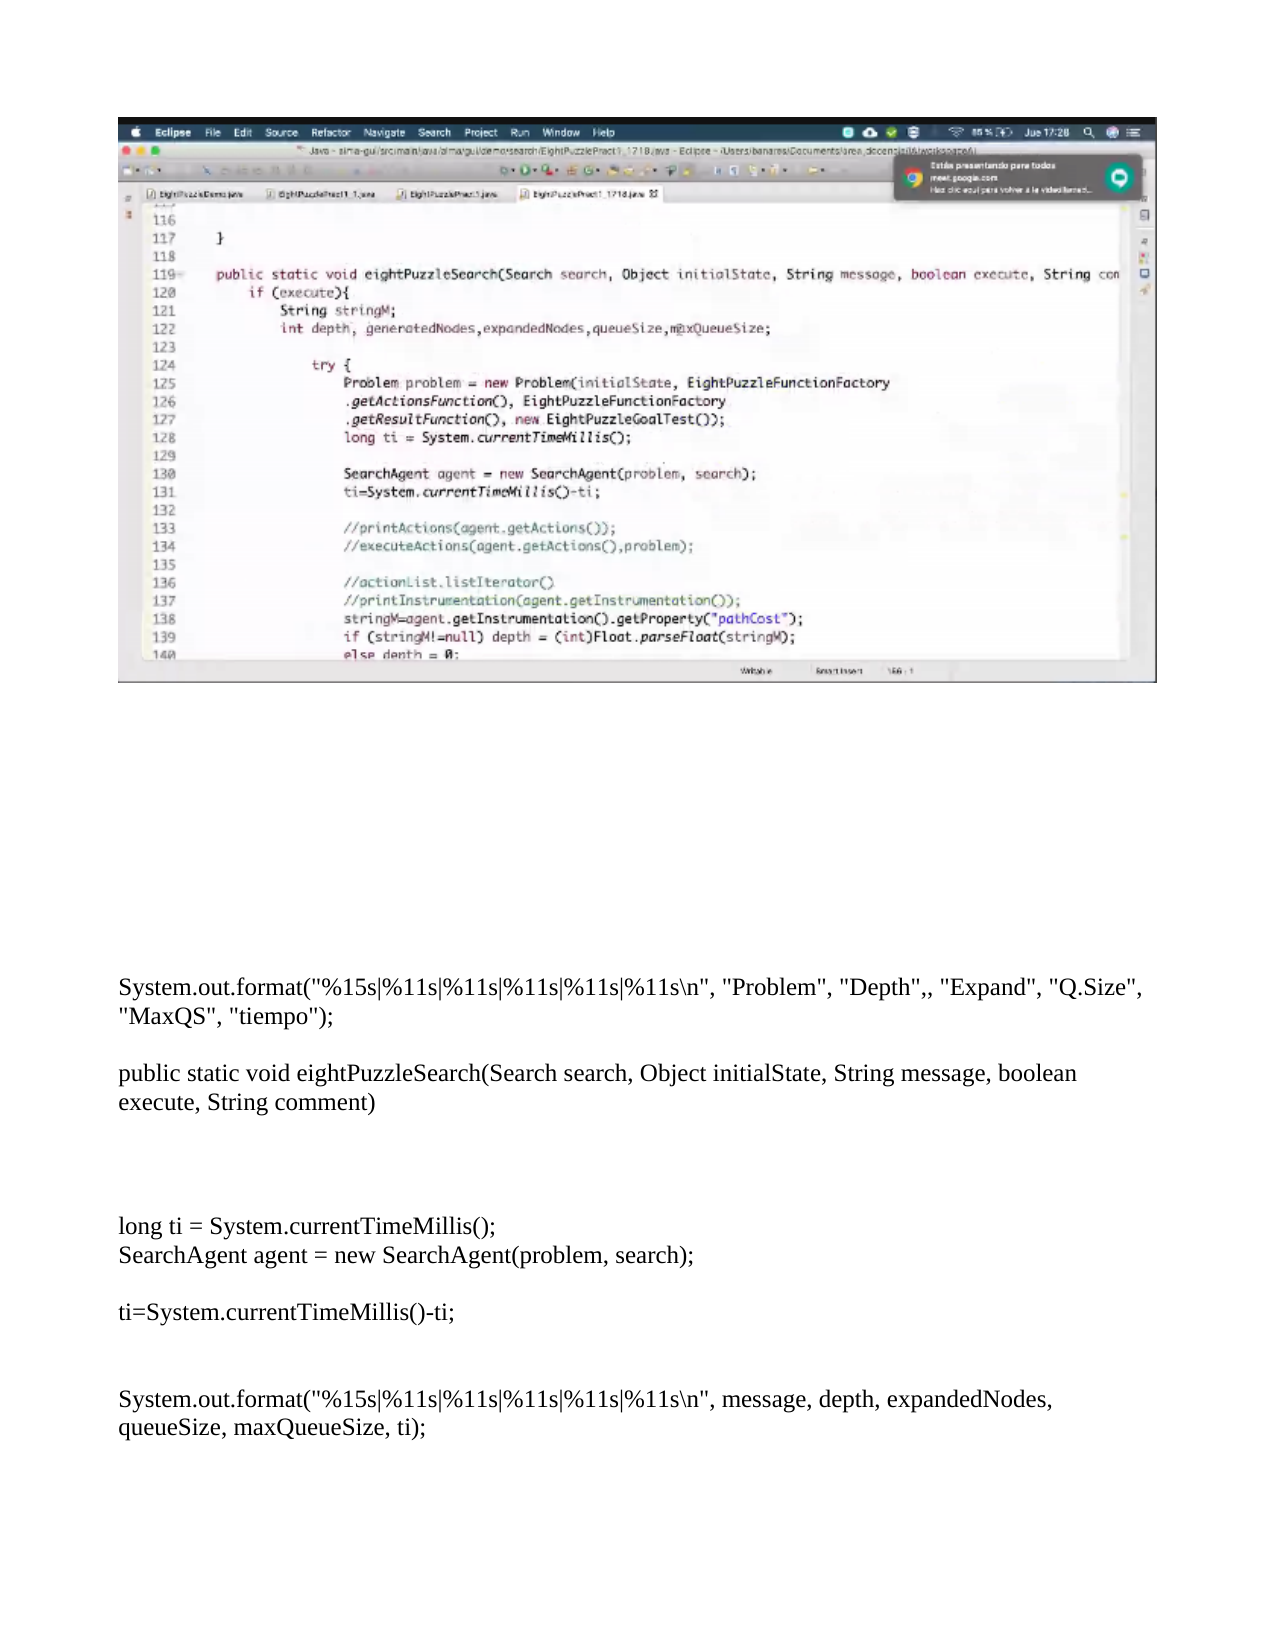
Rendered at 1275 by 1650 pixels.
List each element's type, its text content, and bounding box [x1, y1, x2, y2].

text ti=System.currentTimeMillis()-ti; [118, 1297, 1157, 1326]
text long ti = System.currentTimeMillis(); [118, 1211, 1157, 1240]
picture [118, 117, 1157, 683]
text System.out.format("%15s|%11s|%11s|%11s|%11s|%11s\n", "Problem", "Depth",, "Expand", "Q.Size", "MaxQS", "tiempo"); [118, 972, 1157, 1030]
text SearchAgent agent = new SearchAgent(problem, search); [118, 1240, 1157, 1269]
text public static void eightPuzzleSearch(Search search, Object initialState, String message, boolean execute, String comment) [118, 1058, 1157, 1116]
text System.out.format("%15s|%11s|%11s|%11s|%11s|%11s\n", message, depth, expandedNodes, queueSize, maxQueueSize, ti); [118, 1384, 1157, 1441]
